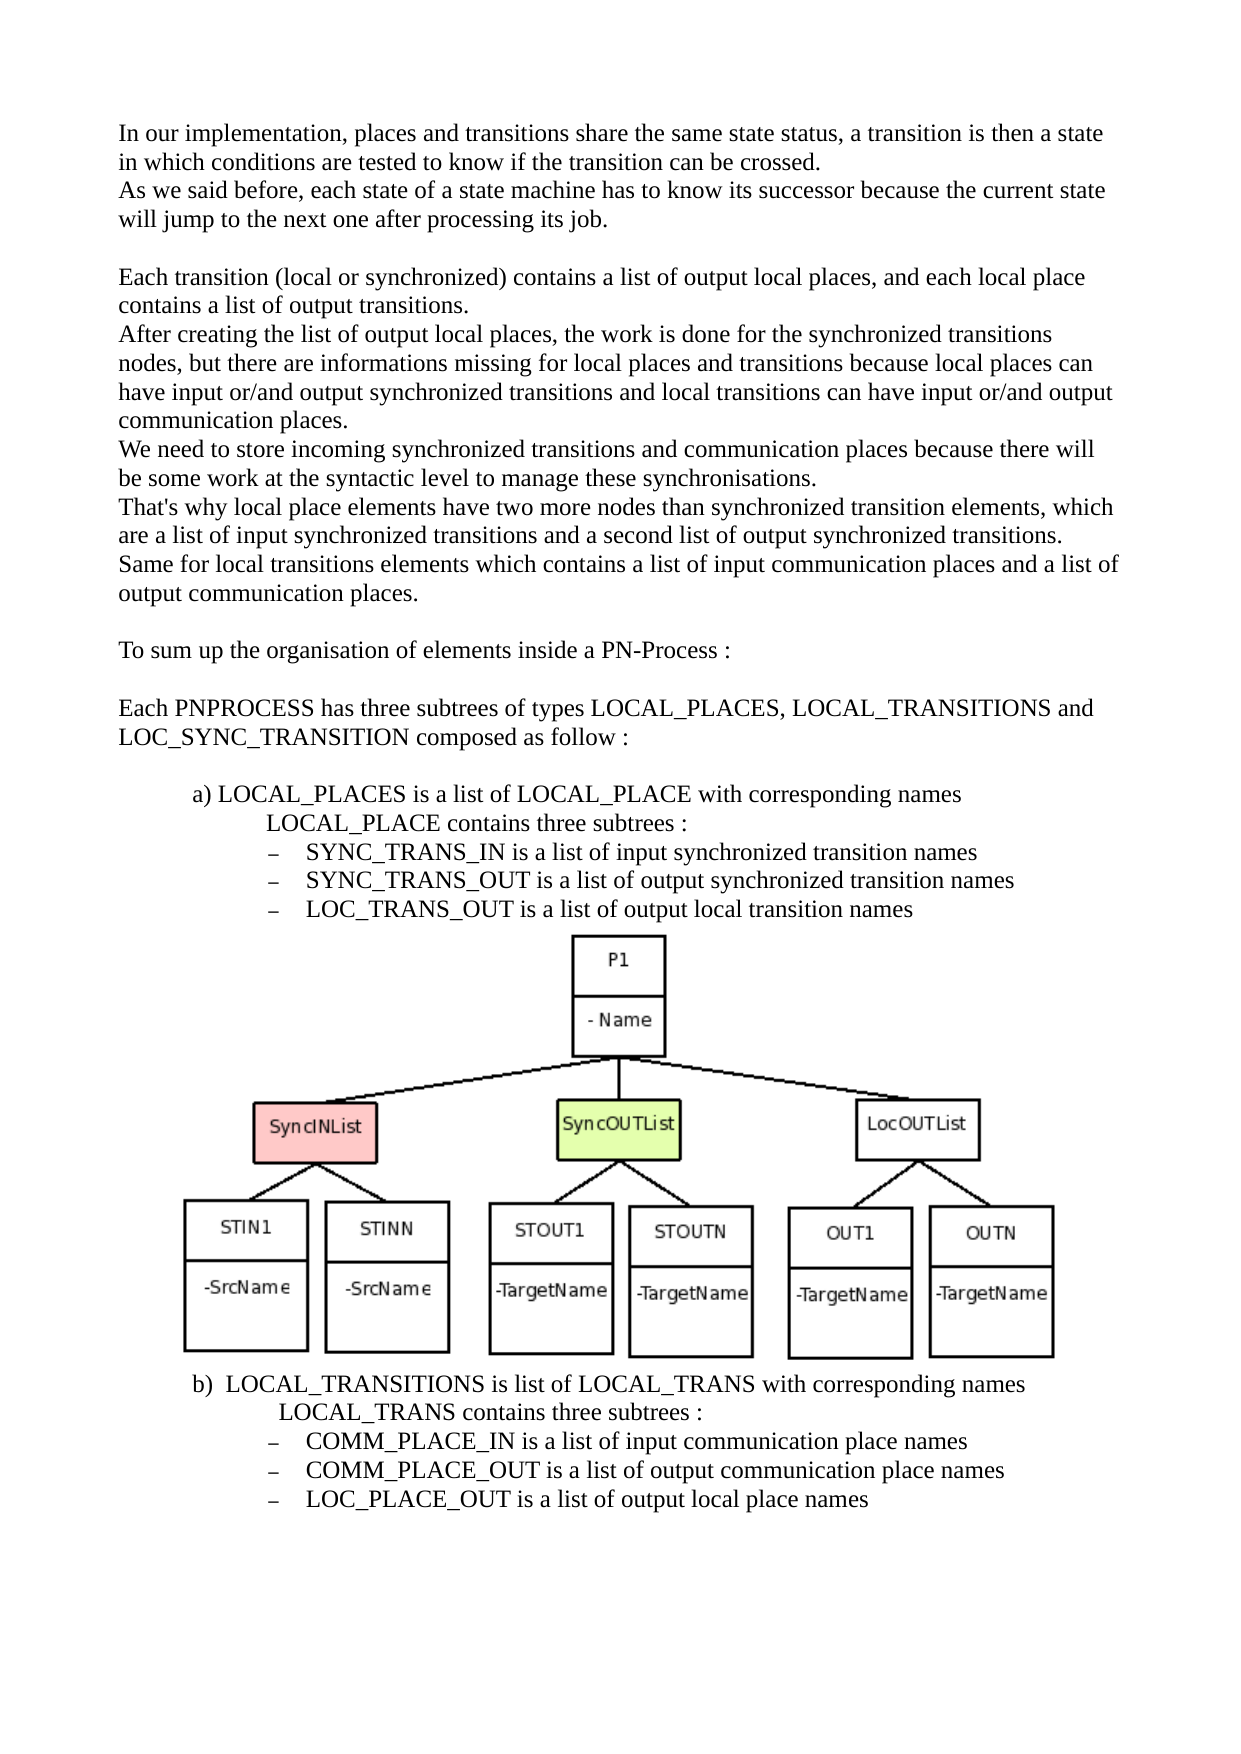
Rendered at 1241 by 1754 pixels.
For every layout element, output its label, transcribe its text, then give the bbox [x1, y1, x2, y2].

text As we said before, each state of a state machine has to know its successor because the current state will jump to the next one after processing its job. [118, 176, 1122, 233]
text We need to store incoming synchronized transitions and communication places because there will be some work at the syntactic level to manage these synchronisations. [118, 434, 1122, 492]
text a) LOCAL_PLACES is a list of LOCAL_PLACE with corresponding names [118, 779, 1122, 808]
list COMM_PLACE_OUT is a list of output communication place names [268, 1455, 1122, 1484]
text LOCAL_PLACE contains three subtrees : [118, 808, 1122, 837]
text Each transition (local or synchronized) contains a list of output local places, and each local place contains a list of output transitions. [118, 262, 1122, 319]
picture [176, 923, 1064, 1369]
text To sum up the organisation of elements inside a PN-Process : [118, 636, 1122, 664]
text Each PNPROCESS has three subtrees of types LOCAL_PLACES, LOCAL_TRANSITIONS and LOC_SYNC_TRANSITION composed as follow : [118, 693, 1122, 751]
text In our implementation, places and transitions share the same state status, a transition is then a state in which conditions are tested to know if the transition can be crossed. [118, 118, 1122, 176]
list LOC_PLACE_OUT is a list of output local place names [268, 1484, 1122, 1512]
list COMM_PLACE_IN is a list of input communication place names [268, 1426, 1122, 1455]
text After creating the list of output local places, the work is done for the synchronized transitions nodes, but there are informations missing for local places and transitions because local places can have input or/and output synchronized transitions and local transitions can have input or/and output communication places. [118, 319, 1122, 434]
list LOC_TRANS_OUT is a list of output local transition names [268, 894, 1122, 923]
text That's why local place elements have two more nodes than synchronized transition elements, which are a list of input synchronized transitions and a second list of output synchronized transitions. Same for local transitions elements which contains a list of input communication places and a list of output communication places. [118, 492, 1122, 607]
list SYNC_TRANS_OUT is a list of output synchronized transition names [268, 866, 1122, 894]
text LOCAL_TRANS contains three subtrees : [118, 1397, 1122, 1426]
list SYNC_TRANS_IN is a list of input synchronized transition names [268, 837, 1122, 866]
text b) LOCAL_TRANSITIONS is list of LOCAL_TRANS with corresponding names [118, 1330, 1122, 1397]
